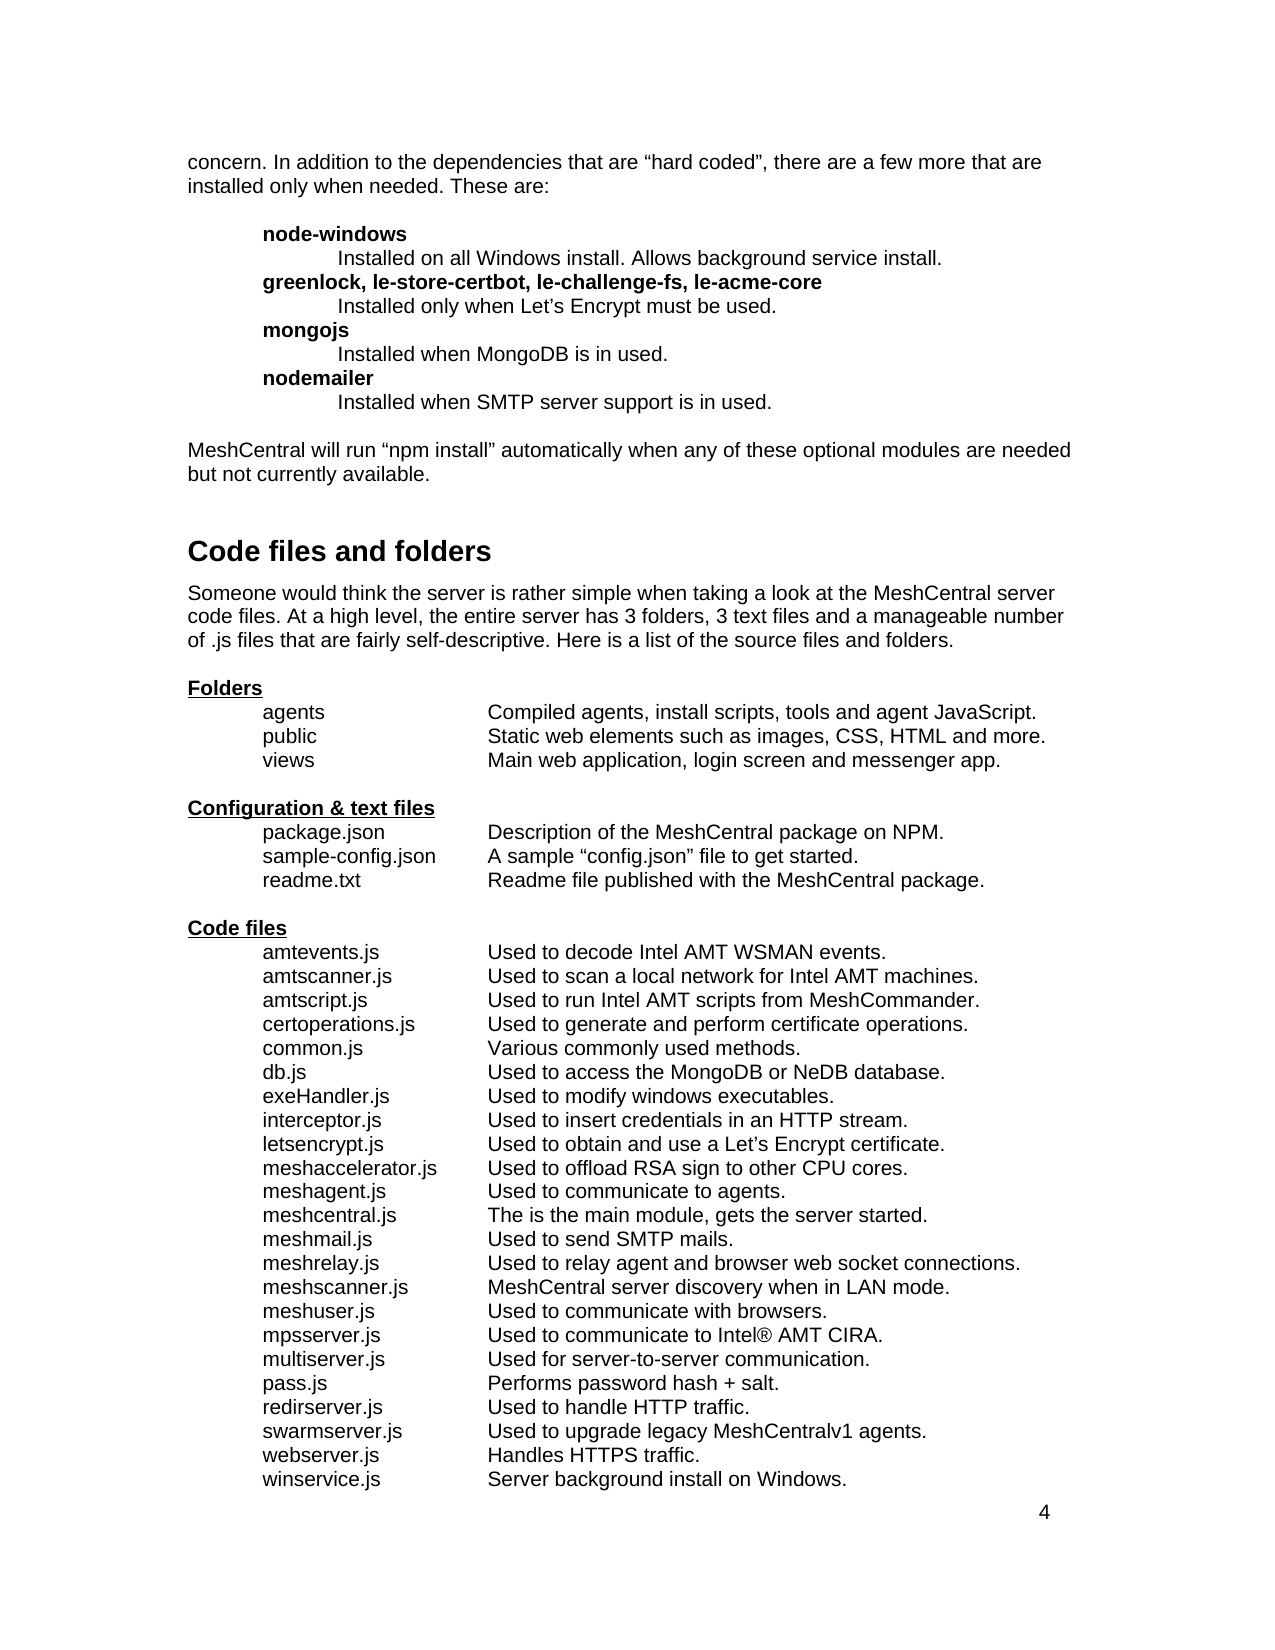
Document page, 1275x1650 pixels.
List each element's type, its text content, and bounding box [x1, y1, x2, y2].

text MeshCentral will run “npm install” automatically when any of these optional modules are needed but not currently available. [187, 437, 1087, 485]
text agents Compiled agents, install scripts, tools and agent JavaScript. [262, 700, 1087, 724]
text redirserver.js Used to handle HTTP traffic. [262, 1395, 1087, 1419]
text sample-config.json A sample “config.json” file to get started. [262, 844, 1087, 868]
text meshmail.js Used to send SMTP mails. [262, 1227, 1087, 1251]
text swarmserver.js Used to upgrade legacy MeshCentralv1 agents. [262, 1419, 1087, 1443]
text Installed on all Windows install. Allows background service install. [262, 246, 1087, 270]
text winservice.js Server background install on Windows. [262, 1467, 1087, 1491]
text views Main web application, login screen and messenger app. [262, 748, 1087, 772]
text meshagent.js Used to communicate to agents. [262, 1179, 1087, 1203]
text meshscanner.js MeshCentral server discovery when in LAN mode. [262, 1275, 1087, 1299]
text meshcentral.js The is the main module, gets the server started. [262, 1203, 1087, 1227]
text meshuser.js Used to communicate with browsers. [262, 1299, 1087, 1323]
text letsencrypt.js Used to obtain and use a Let’s Encrypt certificate. [262, 1131, 1087, 1155]
text amtscanner.js Used to scan a local network for Intel AMT machines. [262, 964, 1087, 988]
text readme.txt Readme file published with the MeshCentral package. [262, 868, 1087, 892]
text package.json Description of the MeshCentral package on NPM. [262, 820, 1087, 844]
text Code files [187, 916, 1087, 940]
text mongojs [187, 318, 1087, 342]
text interceptor.js Used to insert credentials in an HTTP stream. [262, 1107, 1087, 1131]
text webserver.js Handles HTTPS traffic. [262, 1443, 1087, 1467]
text Installed when MongoDB is in used. [187, 342, 1087, 366]
text db.js Used to access the MongoDB or NeDB database. [262, 1059, 1087, 1083]
text Installed when SMTP server support is in used. [187, 389, 1087, 413]
text Folders [187, 676, 1087, 700]
text public Static web elements such as images, CSS, HTML and more. [262, 724, 1087, 748]
text concern. In addition to the dependencies that are “hard coded”, there are a few more that are installed only when needed. These are: [187, 150, 1087, 198]
subtitle Code files and folders [187, 534, 1087, 568]
text pass.js Performs password hash + salt. [262, 1371, 1087, 1395]
text amtevents.js Used to decode Intel AMT WSMAN events. [262, 940, 1087, 964]
text mpsserver.js Used to communicate to Intel® AMT CIRA. [262, 1323, 1087, 1347]
text nodemailer [187, 366, 1087, 389]
text meshrelay.js Used to relay agent and browser web socket connections. [262, 1251, 1087, 1275]
text Configuration & text files [187, 796, 1087, 820]
text amtscript.js Used to run Intel AMT scripts from MeshCommander. [262, 988, 1087, 1012]
text greenlock, le-store-certbot, le-challenge-fs, le-acme-core [262, 270, 1087, 294]
text Installed only when Let’s Encrypt must be used. [262, 294, 1087, 318]
text meshaccelerator.js Used to offload RSA sign to other CPU cores. [262, 1155, 1087, 1179]
text exeHandler.js Used to modify windows executables. [262, 1083, 1087, 1107]
text multiserver.js Used for server-to-server communication. [262, 1347, 1087, 1371]
text Someone would think the server is rather simple when taking a look at the MeshCentral server code files. At a high level, the entire server has 3 folders, 3 text files and a manageable number of .js files that are fairly self-descriptive. Here is a list of the source files and folders. [187, 580, 1087, 652]
text common.js Various commonly used methods. [262, 1036, 1087, 1059]
text node-windows [187, 222, 1087, 246]
text certoperations.js Used to generate and perform certificate operations. [262, 1012, 1087, 1036]
